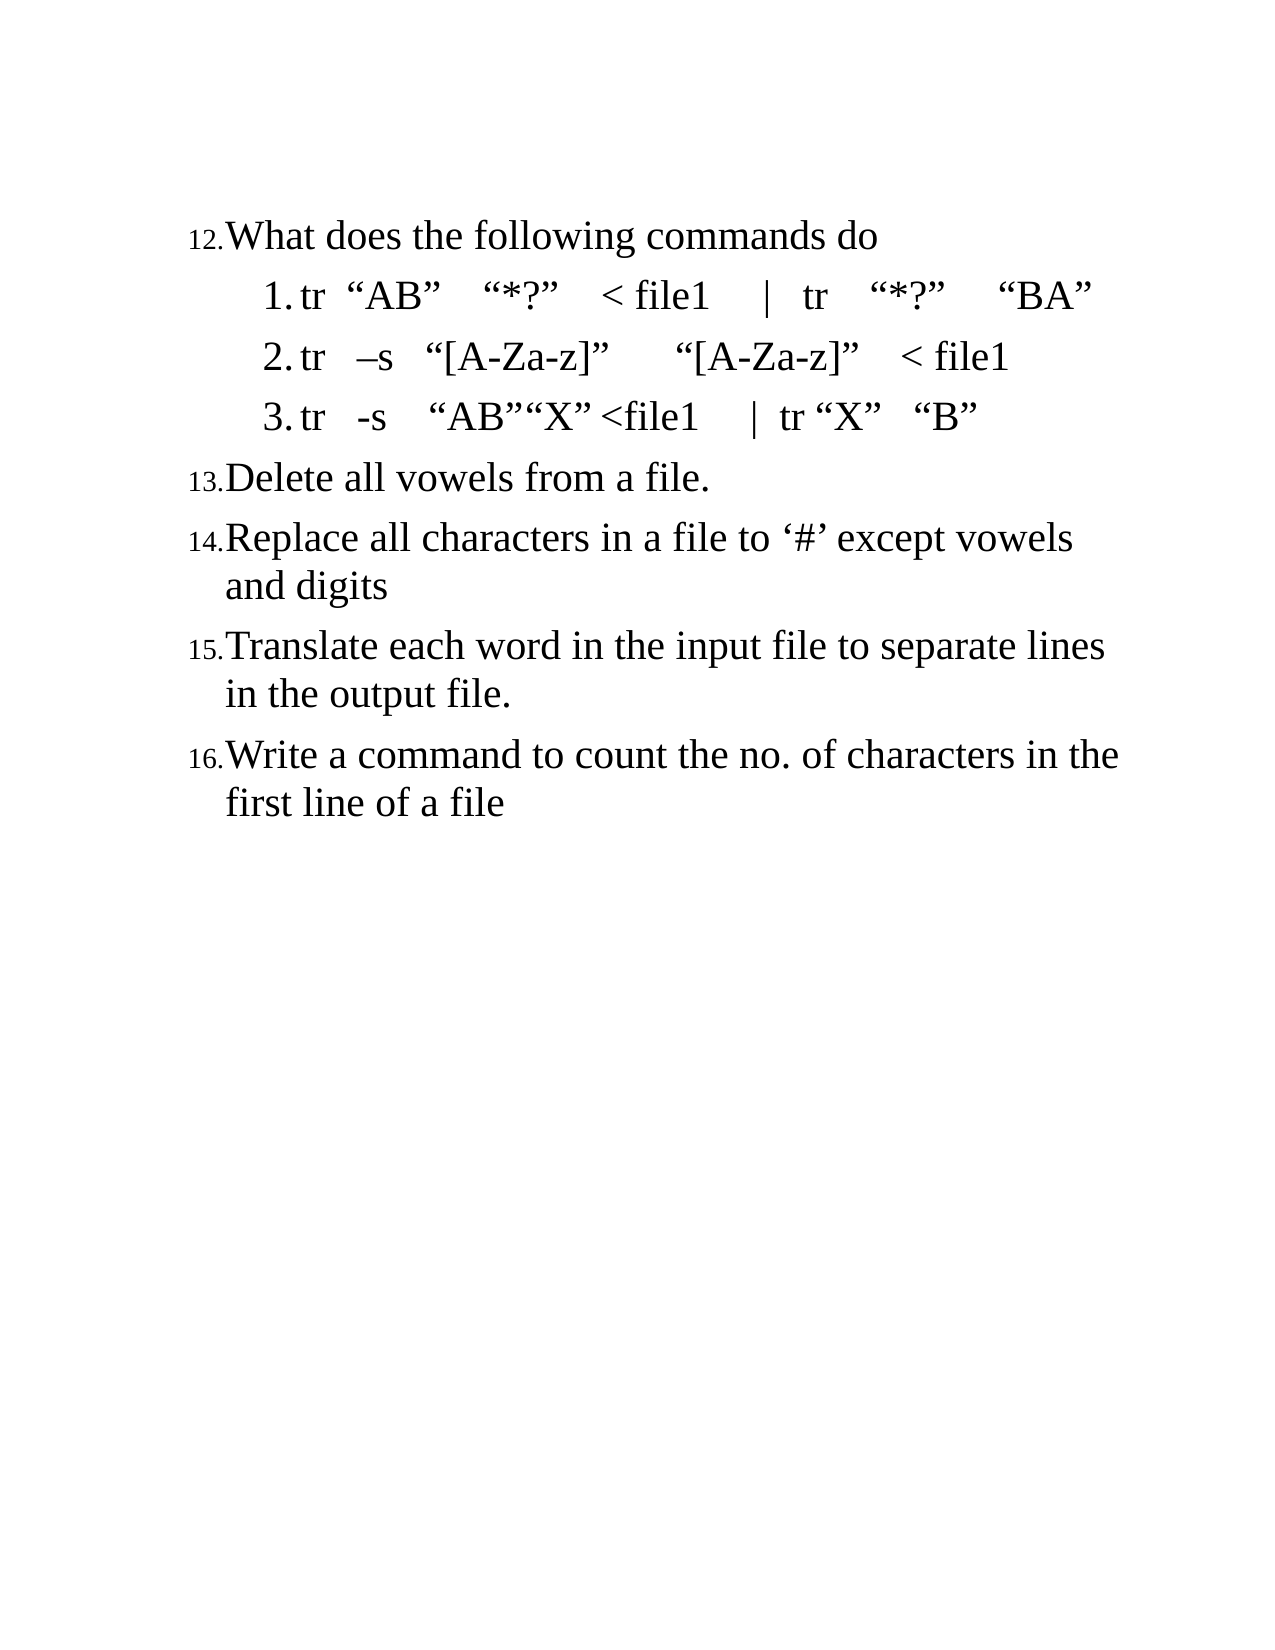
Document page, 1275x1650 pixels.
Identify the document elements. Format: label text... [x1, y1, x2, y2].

list Delete all vowels from a file. [187, 452, 1125, 500]
list What does the following commands do [187, 210, 1125, 258]
list tr -s “AB” “X” <file1 | tr “X” “B” [262, 392, 1125, 439]
list Write a command to count the no. of characters in the first line of a file [187, 729, 1125, 825]
list tr “AB” “*?” < file1 | tr “*?” “BA” [262, 271, 1125, 319]
list Replace all characters in a file to ‘#’ except vowels and digits [187, 512, 1125, 608]
list Translate each word in the input file to separate lines in the output file. [187, 621, 1125, 717]
list tr –s “[A-Za-z]” “[A-Za-z]” < file1 [262, 331, 1125, 379]
